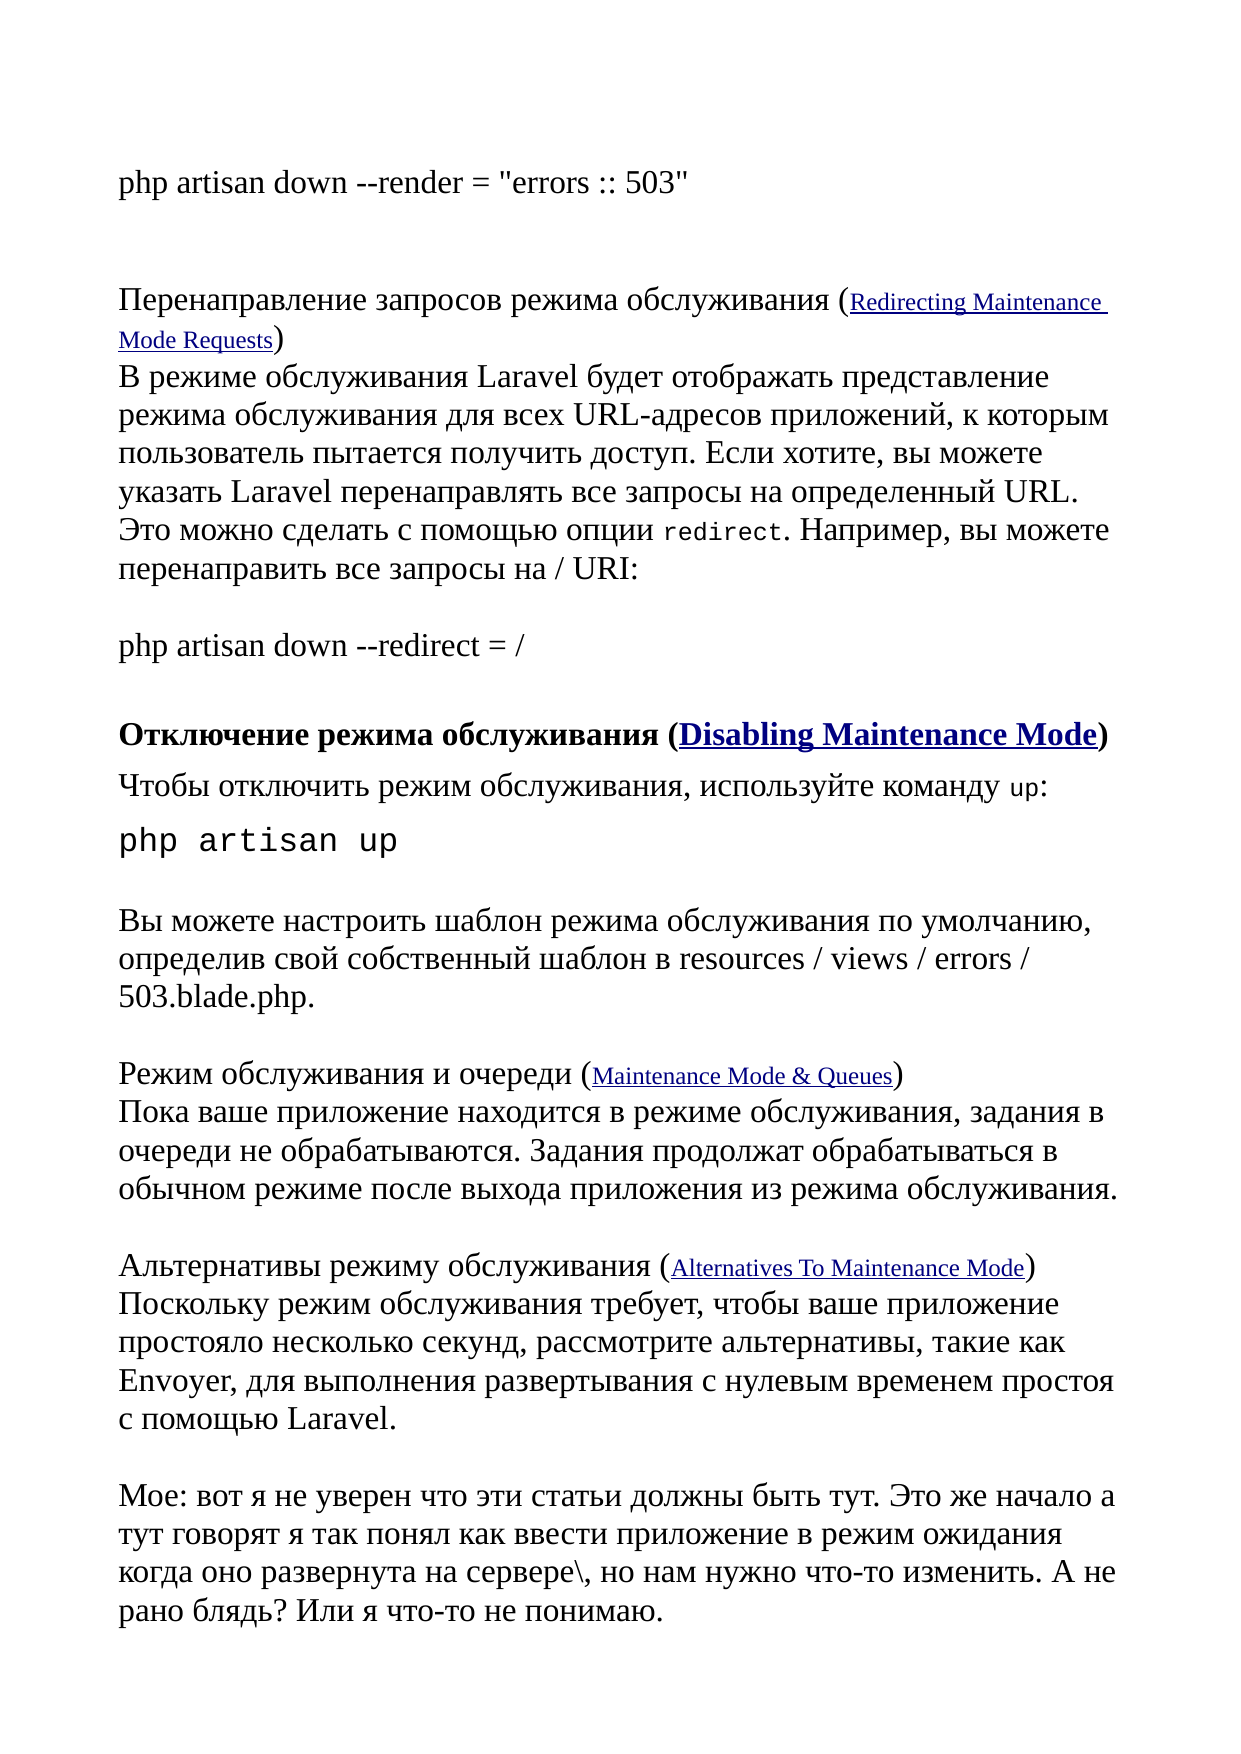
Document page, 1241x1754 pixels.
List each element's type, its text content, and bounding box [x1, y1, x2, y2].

text Чтобы отключить режим обслуживания, используйте команду up: [118, 765, 1122, 803]
text Мое: вот я не уверен что эти статьи должны быть тут. Это же начало а тут говорят я так понял как ввести приложение в режим ожидания когда оно развернута на сервере\, но нам нужно что-то изменить. А не рано блядь? Или я что-то не понимаю. [118, 1475, 1122, 1628]
text В режиме обслуживания Laravel будет отображать представление режима обслуживания для всех URL-адресов приложений, к которым пользователь пытается получить доступ. Если хотите, вы можете указать Laravel перенаправлять все запросы на определенный URL. Это можно сделать с помощью опции redirect. Например, вы можете перенаправить все запросы на / URI: php artisan down --redirect = / [118, 356, 1122, 663]
text php artisan up [118, 824, 1122, 862]
text Перенаправление запросов режима обслуживания (Redirecting Maintenance Mode Requests) [118, 279, 1122, 356]
text php artisan down --render = "errors :: 503" [118, 118, 1122, 201]
text Вы можете настроить шаблон режима обслуживания по умолчанию, определив свой собственный шаблон в resources / views / errors / 503.blade.php. [118, 900, 1122, 1015]
subtitle Отключение режима обслуживания (Disabling Maintenance Mode) [118, 714, 1122, 752]
text Режим обслуживания и очереди (Maintenance Mode & Queues) Пока ваше приложение находится в режиме обслуживания, задания в очереди не обрабатываются. Задания продолжат обрабатываться в обычном режиме после выхода приложения из режима обслуживания. Альтернативы режиму обслуживания (Alternatives To Maintenance Mode) Поскольку режим обслуживания требует, чтобы ваше приложение простояло несколько секунд, рассмотрите альтернативы, такие как Envoyer, для выполнения развертывания с нулевым временем простоя с помощью Laravel. [118, 1053, 1122, 1437]
